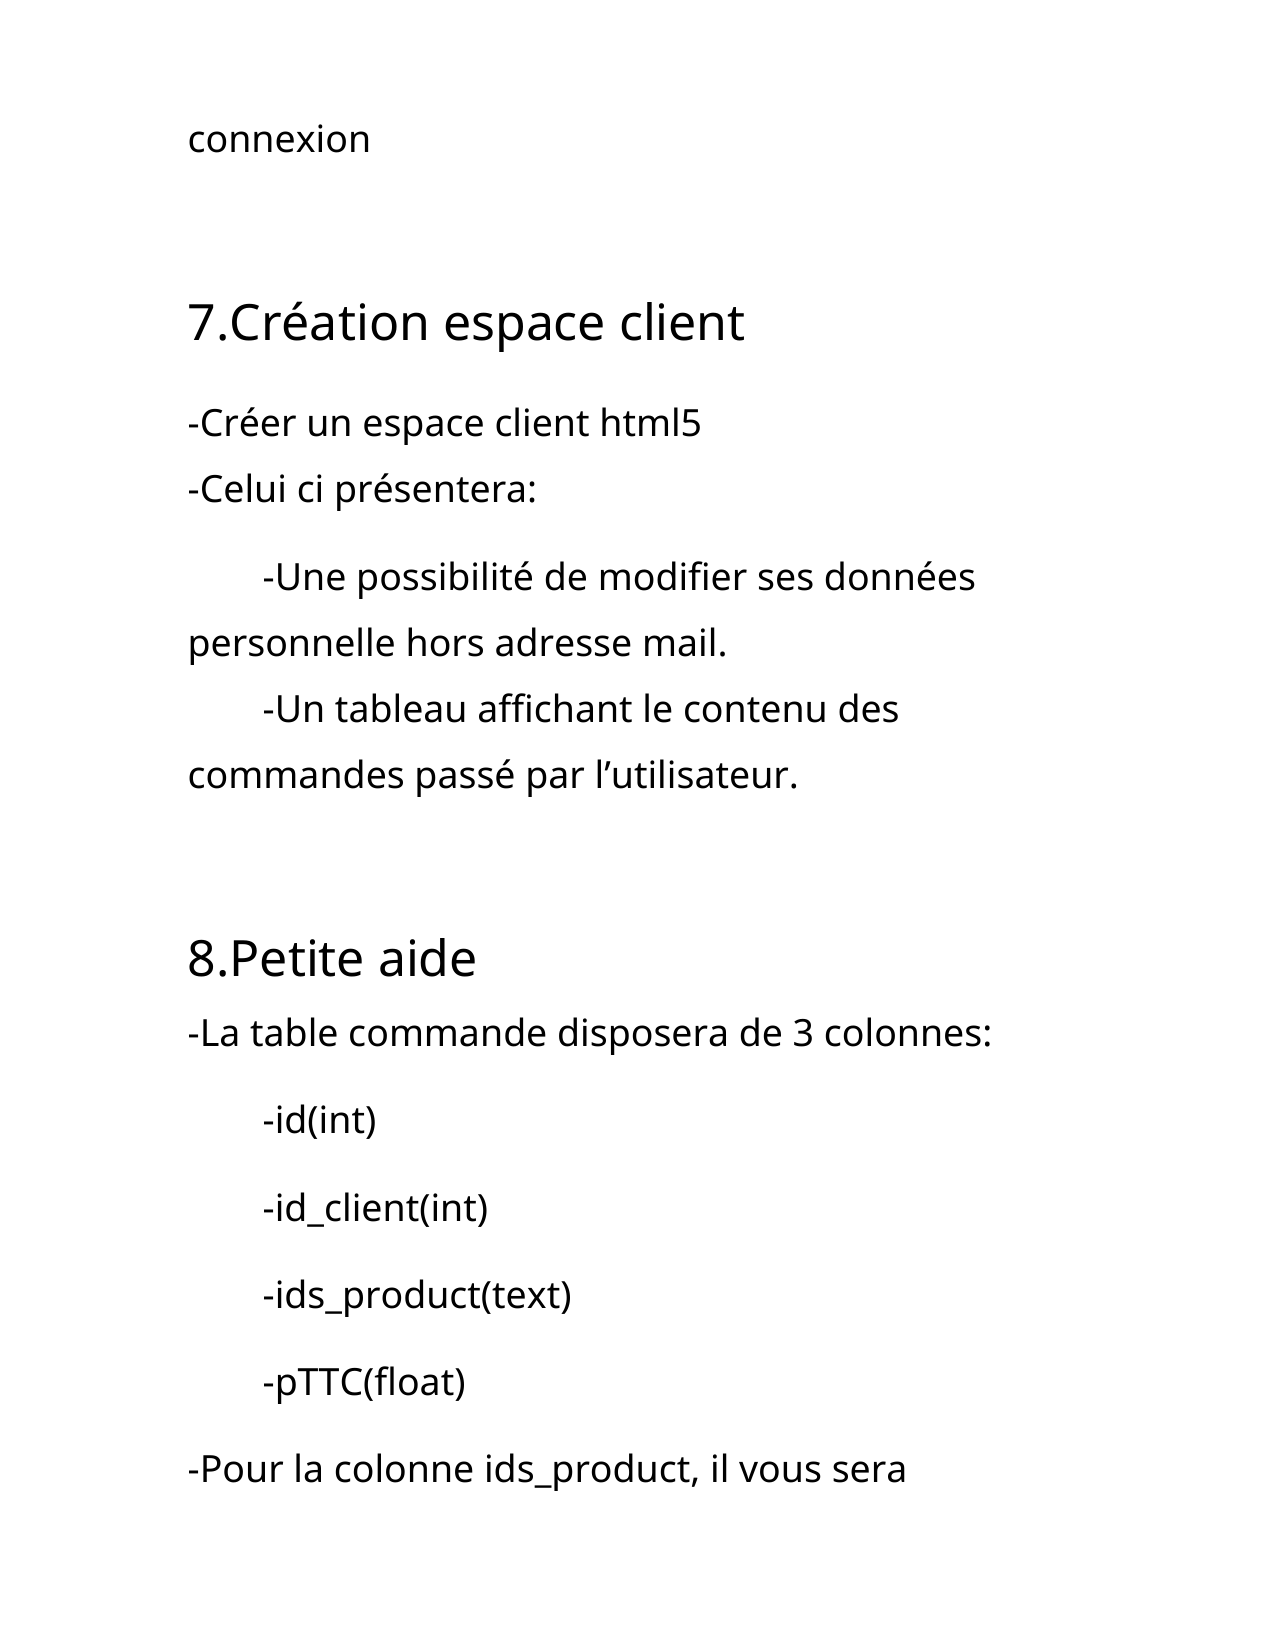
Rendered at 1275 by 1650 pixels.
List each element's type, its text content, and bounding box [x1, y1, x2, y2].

text connexion [187, 112, 1087, 163]
text -ids_product(text) [187, 1268, 1087, 1319]
text -id_client(int) [187, 1181, 1087, 1232]
text -Pour la colonne ids_product, il vous sera [187, 1443, 1087, 1494]
text -id(int) [187, 1094, 1087, 1145]
text -Une possibilité de modifier ses données personnelle hors adresse mail. -Un tableau affichant le contenu des commandes passé par l’utilisateur. [187, 550, 1087, 800]
text 7.Création espace client [187, 287, 1087, 355]
text 8.Petite aide -La table commande disposera de 3 colonnes: [187, 923, 1087, 1058]
text -pTTC(float) [187, 1355, 1087, 1406]
text -Créer un espace client html5 -Celui ci présentera: [187, 396, 1087, 514]
